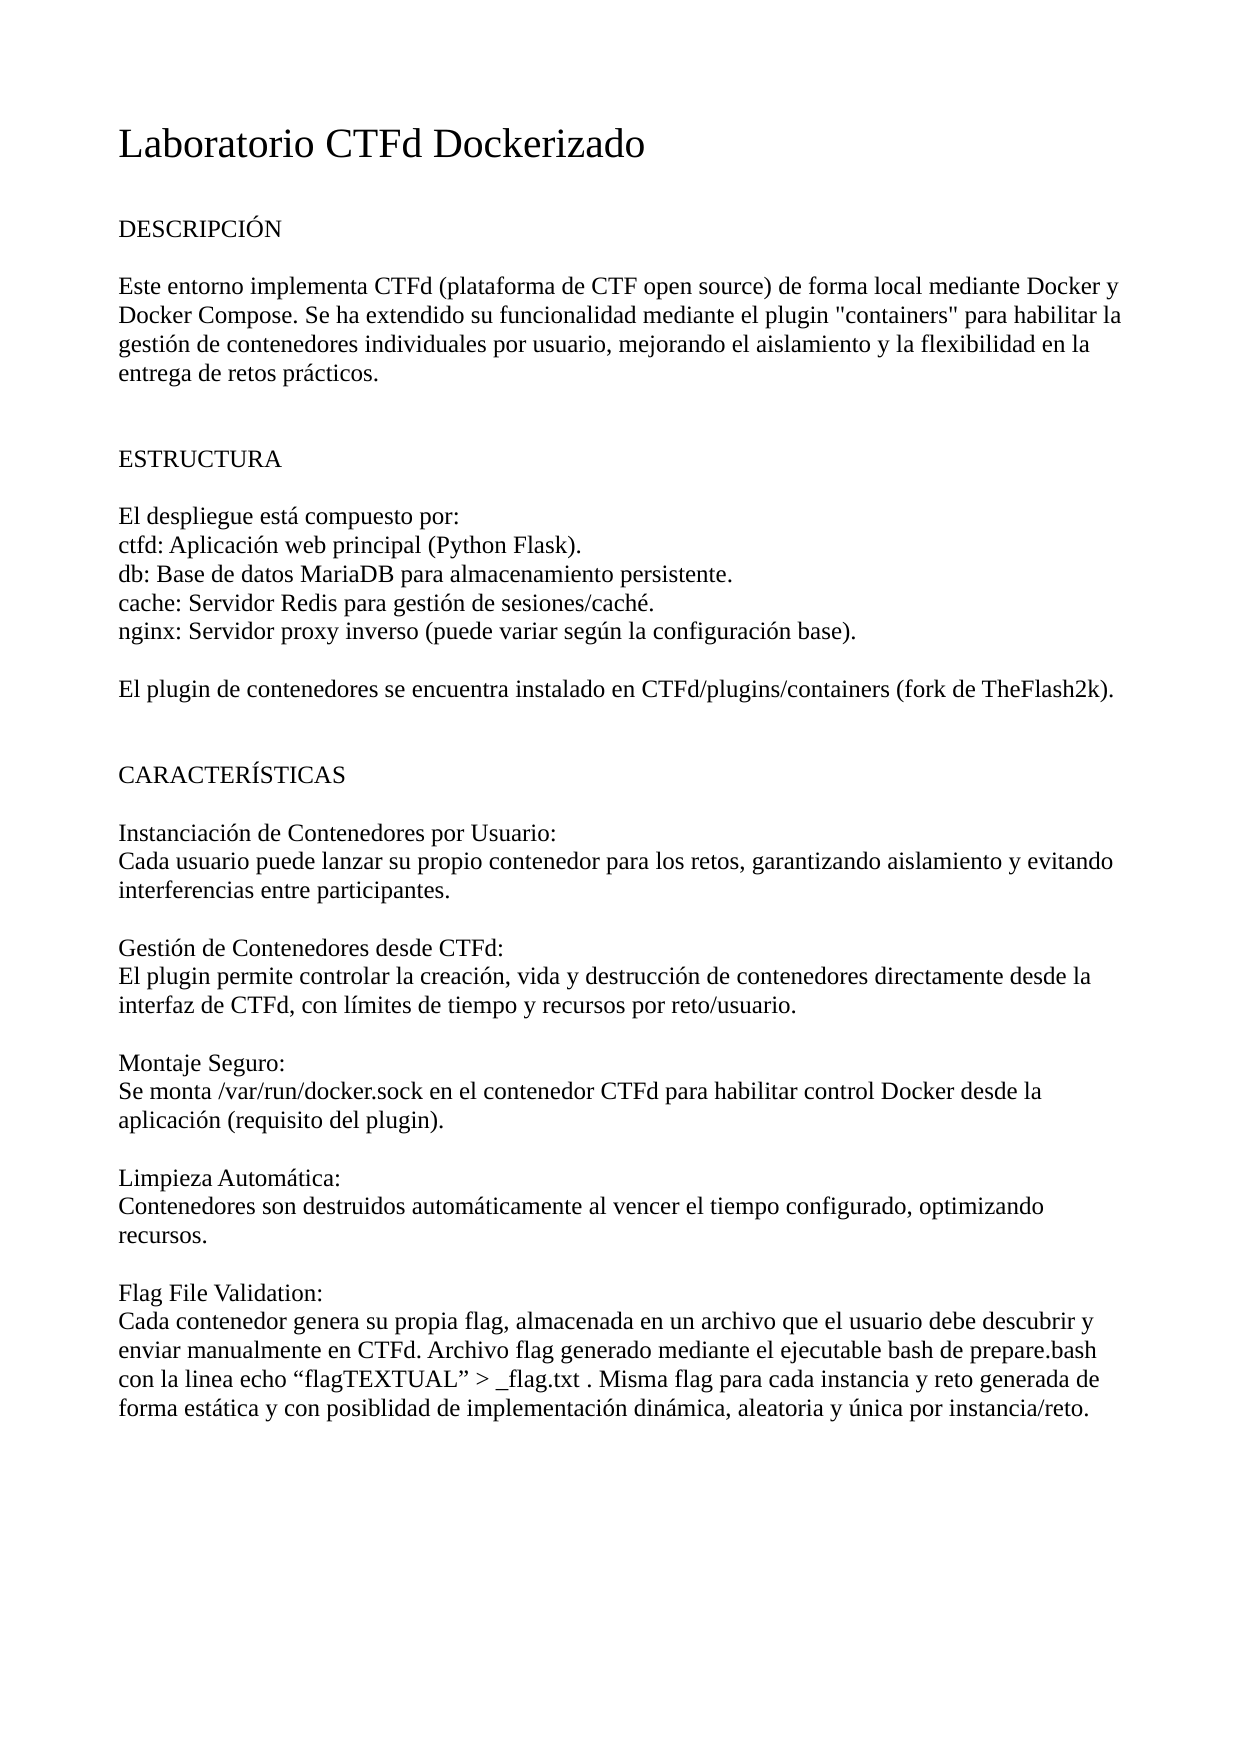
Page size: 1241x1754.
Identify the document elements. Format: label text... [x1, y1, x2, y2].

text El plugin de contenedores se encuentra instalado en CTFd/plugins/containers (fork de TheFlash2k). [118, 674, 1122, 703]
text Gestión de Contenedores desde CTFd: [118, 933, 1122, 961]
text DESCRIPCIÓN [118, 214, 1122, 243]
text Cada usuario puede lanzar su propio contenedor para los retos, garantizando aislamiento y evitando interferencias entre participantes. [118, 846, 1122, 904]
text Montaje Seguro: [118, 1048, 1122, 1076]
text Instanciación de Contenedores por Usuario: [118, 818, 1122, 846]
text Se monta /var/run/docker.sock en el contenedor CTFd para habilitar control Docker desde la aplicación (requisito del plugin). [118, 1076, 1122, 1134]
text Cada contenedor genera su propia flag, almacenada en un archivo que el usuario debe descubrir y enviar manualmente en CTFd. Archivo flag generado mediante el ejecutable bash de prepare.bash [118, 1306, 1122, 1364]
text El despliegue está compuesto por: [118, 501, 1122, 530]
text El plugin permite controlar la creación, vida y destrucción de contenedores directamente desde la interfaz de CTFd, con límites de tiempo y recursos por reto/usuario. [118, 961, 1122, 1019]
text Limpieza Automática: [118, 1163, 1122, 1191]
text CARACTERÍSTICAS [118, 760, 1122, 789]
text cache: Servidor Redis para gestión de sesiones/caché. [118, 588, 1122, 616]
text Contenedores son destruidos automáticamente al vencer el tiempo configurado, optimizando recursos. [118, 1191, 1122, 1249]
text nginx: Servidor proxy inverso (puede variar según la configuración base). [118, 616, 1122, 645]
text Laboratorio CTFd Dockerizado [118, 118, 1122, 166]
text Flag File Validation: [118, 1278, 1122, 1306]
text con la linea echo “flagTEXTUAL” > _flag.txt . Misma flag para cada instancia y reto generada de forma estática y con posiblidad de implementación dinámica, aleatoria y única por instancia/reto. [118, 1364, 1122, 1421]
text db: Base de datos MariaDB para almacenamiento persistente. [118, 559, 1122, 588]
text ctfd: Aplicación web principal (Python Flask). [118, 530, 1122, 559]
text ESTRUCTURA [118, 444, 1122, 473]
text Este entorno implementa CTFd (plataforma de CTF open source) de forma local mediante Docker y Docker Compose. Se ha extendido su funcionalidad mediante el plugin "containers" para habilitar la gestión de contenedores individuales por usuario, mejorando el aislamiento y la flexibilidad en la entrega de retos prácticos. [118, 271, 1122, 386]
